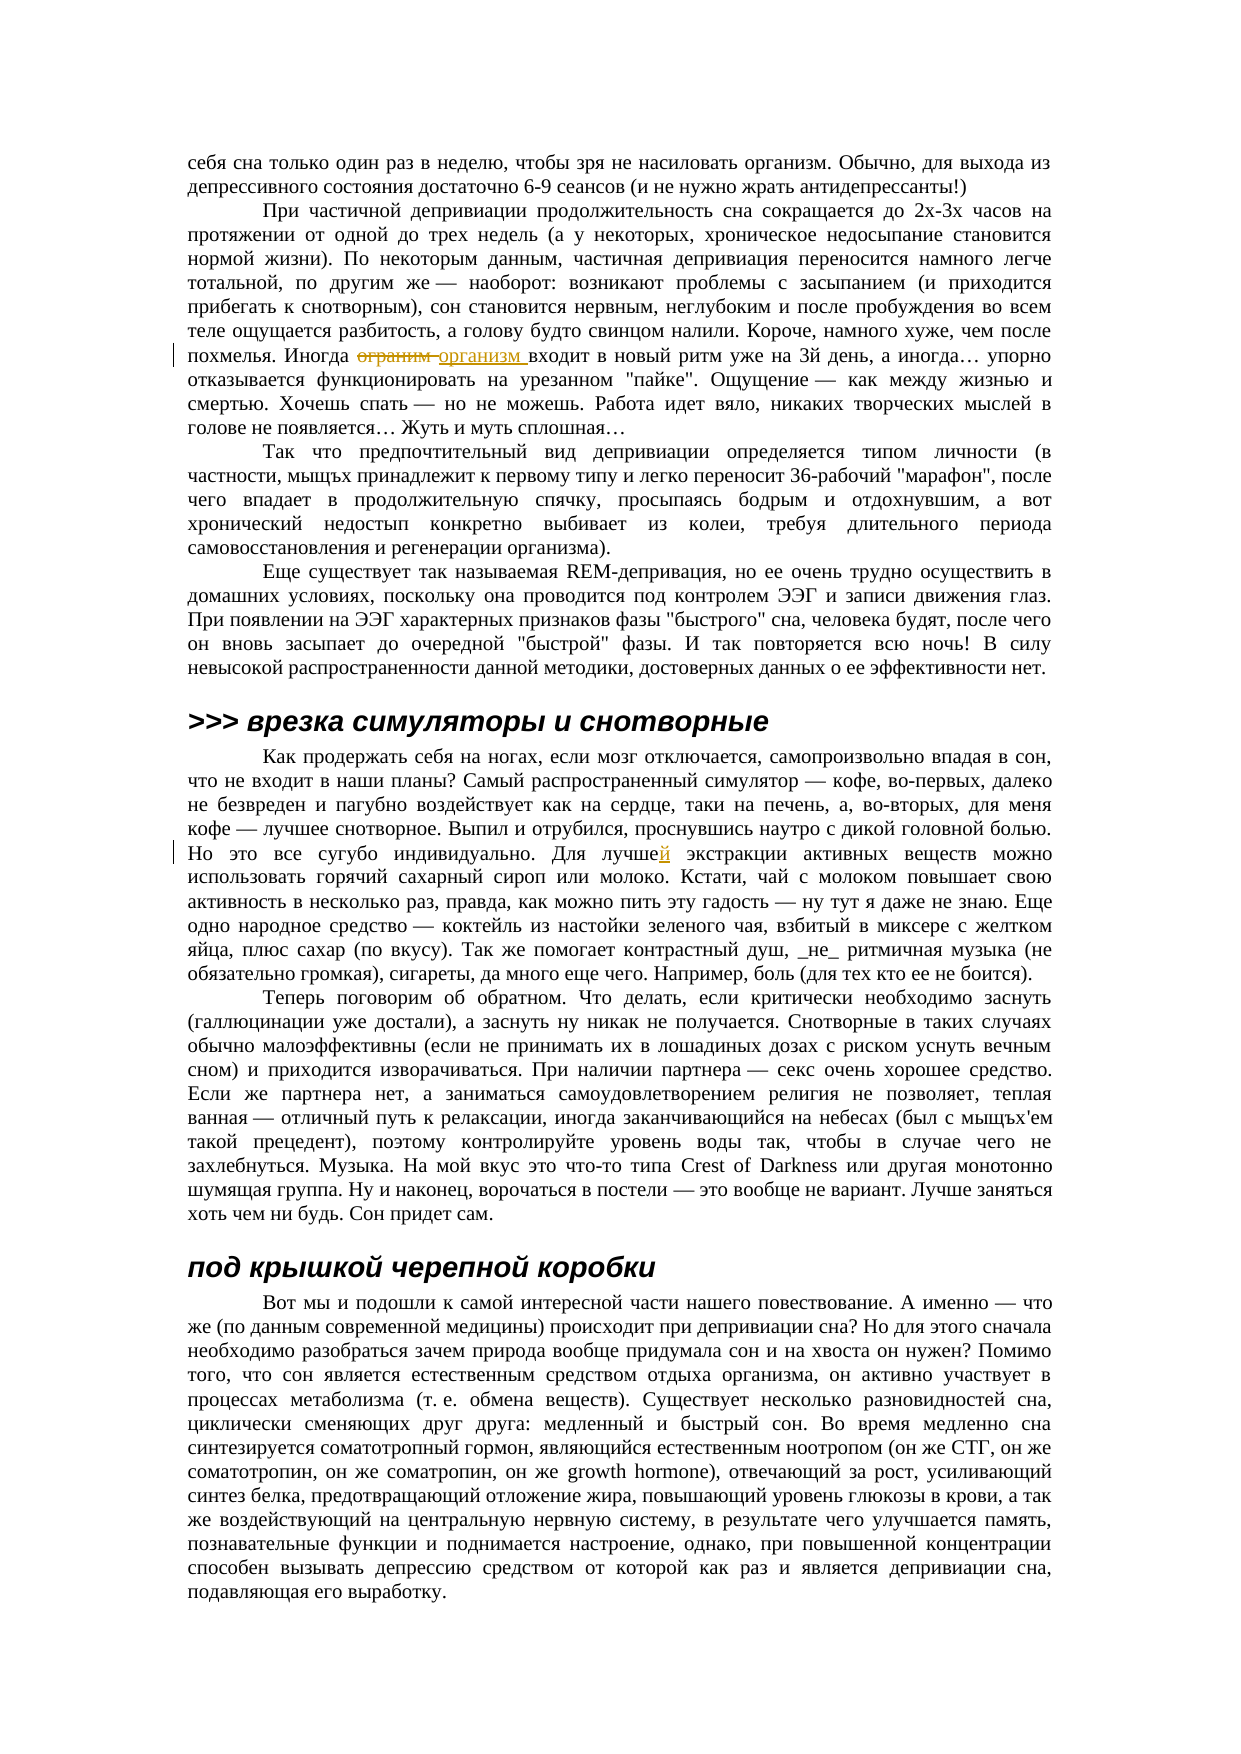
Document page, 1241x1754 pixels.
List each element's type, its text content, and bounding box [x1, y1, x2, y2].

text Так что предпочтительный вид депривиации определяется типом личности (в частности, мыщъх принадлежит к первому типу и легко переносит 36-рабочий "марафон", после чего впадает в продолжительную спячку, просыпаясь бодрым и отдохнувшим, а вот хронический недостып конкретно выбивает из колеи, требуя длительного периода самовосстановления и регенерации организма). [187, 439, 1053, 559]
text Вот мы и подошли к самой интересной части нашего повествование. А именно — что же (по данным современной медицины) происходит при депривиации сна? Но для этого сначала необходимо разобраться зачем природа вообще придумала сон и на хвоста он нужен? Помимо того, что сон является естественным средством отдыха организма, он активно участвует в процессах метаболизма (т. е. обмена веществ). Существует несколько разновидностей сна, циклически сменяющих друг друга: медленный и быстрый сон. Во время медленно сна синтезируется cоматотропный гормон, являющийся естественным ноотропом (он же СТГ, он же cоматотропин, он же соматропин, он же growth hormone), отвечающий за рост, усиливающий синтез белка, предотвращающий отложение жира, повышающий уровень глюкозы в крови, а так же воздействующий на центральную нервную систему, в результате чего улучшается память, познавательные функции и поднимается настроение, однако, при повышенной концентрации способен вызывать депрессию средством от которой как раз и является депривиации сна, подавляющая его выработку. [187, 1290, 1053, 1603]
text Как продержать себя на ногах, если мозг отключается, самопроизвольно впадая в сон, что не входит в наши планы? Самый распространенный симулятор — кофе, во-первых, далеко не безвреден и пагубно воздействует как на сердце, таки на печень, а, во-вторых, для меня кофе — лучшее снотворное. Выпил и отрубился, проснувшись наутро с дикой головной болью. Но это все сугубо индивидуально. Для лучшей экстракции активных веществ можно использовать горячий сахарный сироп или молоко. Кстати, чай с молоком повышает свою активность в несколько раз, правда, как можно пить эту гадость — ну тут я даже не знаю. Еще одно народное средство — коктейль из настойки зеленого чая, взбитый в миксере с желтком яйца, плюс сахар (по вкусу). Так же помогает контрастный душ, _не_ ритмичная музыка (не обязательно громкая), сигареты, да много еще чего. Например, боль (для тех кто ее не боится). [187, 744, 1053, 985]
text При частичной депривиации продолжительность сна сокращается до 2х-3х часов на протяжении от одной до трех недель (а у некоторых, хроническое недосыпание становится нормой жизни). По некоторым данным, частичная депривиация переносится намного легче тотальной, по другим же — наоборот: возникают проблемы с засыпанием (и приходится прибегать к снотворным), сон становится нервным, неглубоким и после пробуждения во всем теле ощущается разбитость, а голову будто свинцом налили. Короче, намного хуже, чем после похмелья. Иногда организм входит в новый ритм уже на 3й день, а иногда… упорно отказывается функционировать на урезанном "пайке". Ощущение — как между жизнью и смертью. Хочешь спать — но не можешь. Работа идет вяло, никаких творческих мыслей в голове не появляется… Жуть и муть сплошная… [187, 198, 1053, 439]
text Еще существует так называемая REM-депривация, но ее очень трудно осуществить в домашних условиях, поскольку она проводится под контролем ЭЭГ и записи движения глаз. При появлении на ЭЭГ характерных признаков фазы "быстрого" сна, человека будят, после чего он вновь засыпает до очередной "быстрой" фазы. И так повторяется всю ночь! В силу невысокой распространенности данной методики, достоверных данных о ее эффективности нет. [187, 559, 1053, 679]
text себя сна только один раз в неделю, чтобы зря не насиловать организм. Обычно, для выхода из депрессивного состояния достаточно 6-9 сеансов (и не нужно жрать антидепрессанты!) [187, 150, 1053, 198]
subtitle под крышкой черепной коробки [187, 1250, 1053, 1284]
text Теперь поговорим об обратном. Что делать, если критически необходимо заснуть (галлюцинации уже достали), а заснуть ну никак не получается. Снотворные в таких случаях обычно малоэффективны (если не принимать их в лошадиных дозах с риском уснуть вечным сном) и приходится изворачиваться. При наличии партнера — секс очень хорошее средство. Если же партнера нет, а заниматься самоудовлетворением религия не позволяет, теплая ванная — отличный путь к релаксации, иногда заканчивающийся на небесах (был с мыщъх'ем такой прецедент), поэтому контролируйте уровень воды так, чтобы в случае чего не захлебнуться. Музыка. На мой вкус это что-то типа Crest of Darkness или другая монотонно шумящая группа. Ну и наконец, ворочаться в постели — это вообще не вариант. Лучше заняться хоть чем ни будь. Сон придет сам. [187, 985, 1053, 1225]
subtitle >>> врезка симуляторы и снотворные [187, 704, 1053, 738]
